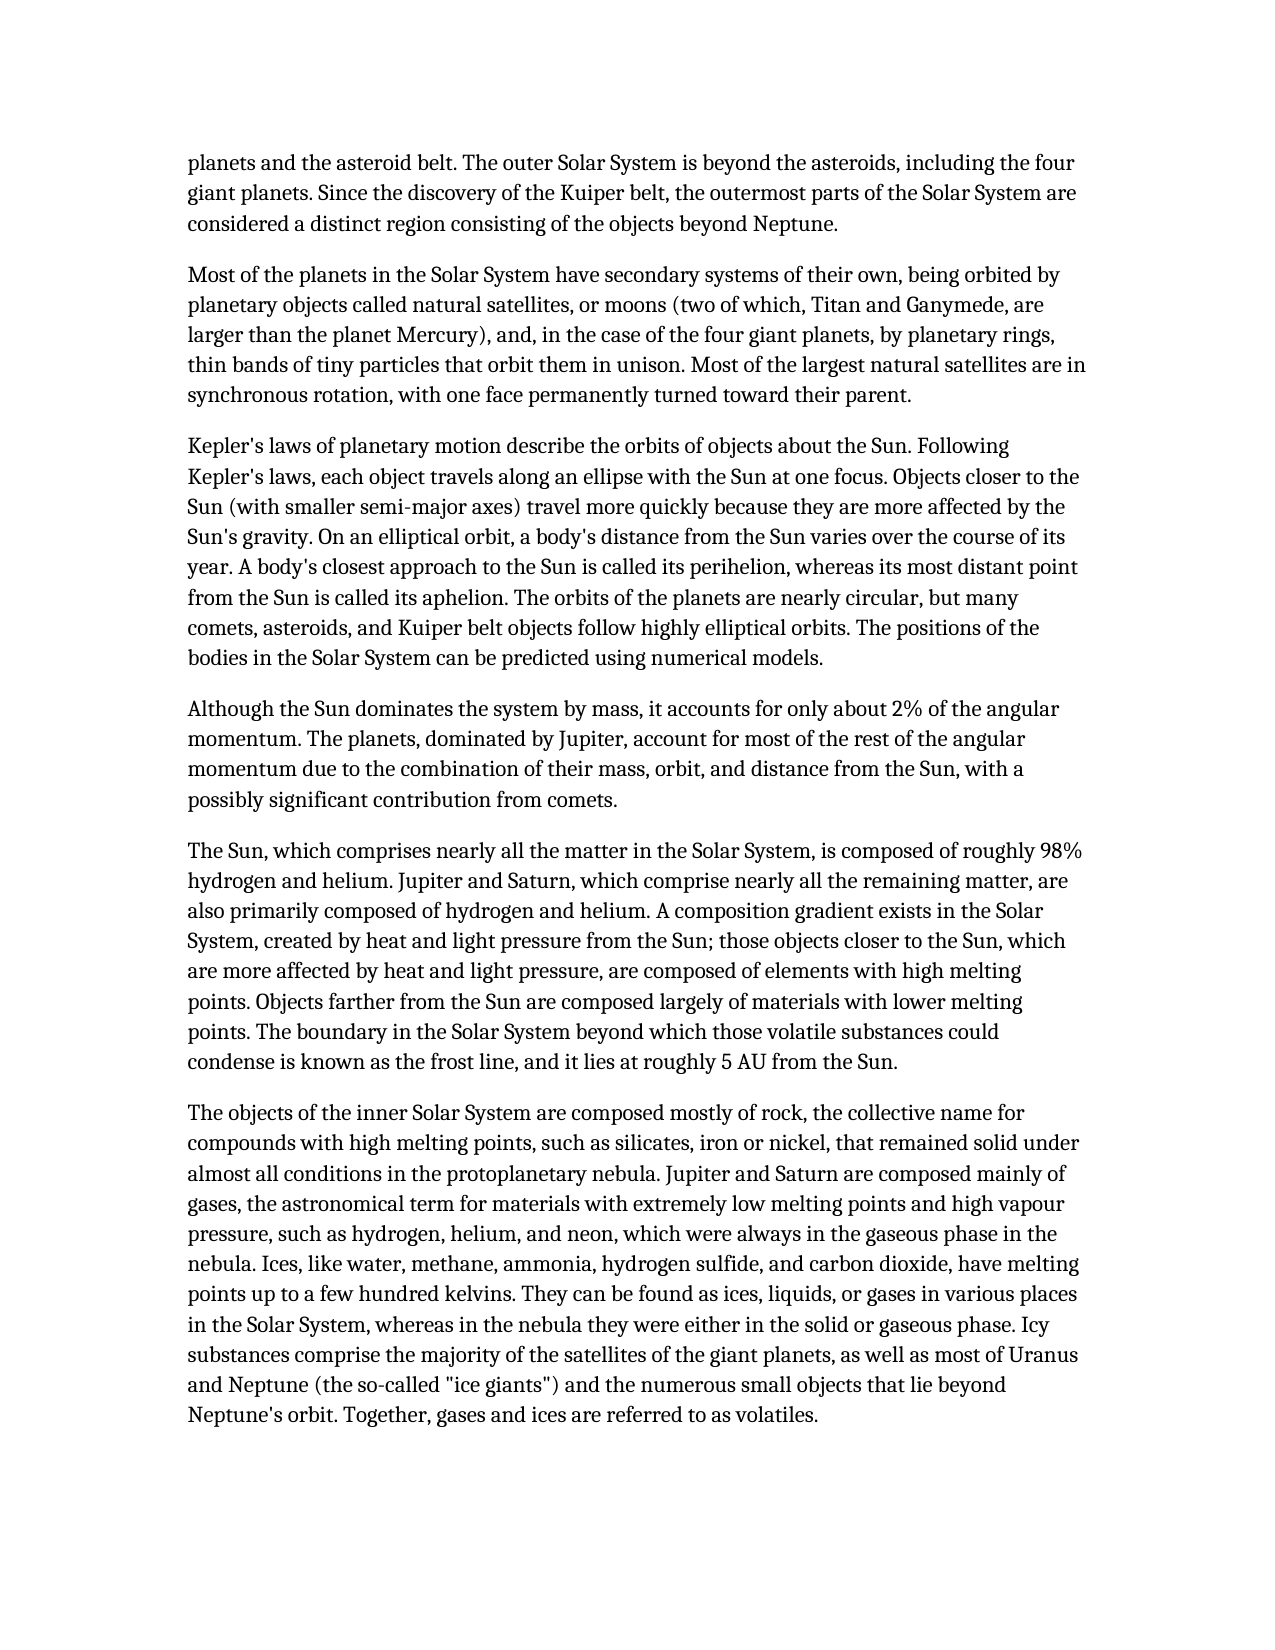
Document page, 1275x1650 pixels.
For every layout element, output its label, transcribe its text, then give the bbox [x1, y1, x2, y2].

text The objects of the inner Solar System are composed mostly of rock, the collective name for compounds with high melting points, such as silicates, iron or nickel, that remained solid under almost all conditions in the protoplanetary nebula. Jupiter and Saturn are composed mainly of gases, the astronomical term for materials with extremely low melting points and high vapour pressure, such as hydrogen, helium, and neon, which were always in the gaseous phase in the nebula. Ices, like water, methane, ammonia, hydrogen sulfide, and carbon dioxide, have melting points up to a few hundred kelvins. They can be found as ices, liquids, or gases in various places in the Solar System, whereas in the nebula they were either in the solid or gaseous phase. Icy substances comprise the majority of the satellites of the giant planets, as well as most of Uranus and Neptune (the so-called "ice giants") and the numerous small objects that lie beyond Neptune's orbit. Together, gases and ices are referred to as volatiles. [187, 1100, 1087, 1428]
text planets and the asteroid belt. The outer Solar System is beyond the asteroids, including the four giant planets. Since the discovery of the Kuiper belt, the outermost parts of the Solar System are considered a distinct region consisting of the objects beyond Neptune. [187, 150, 1087, 237]
text The Sun, which comprises nearly all the matter in the Solar System, is composed of roughly 98% hydrogen and helium. Jupiter and Saturn, which comprise nearly all the remaining matter, are also primarily composed of hydrogen and helium. A composition gradient exists in the Solar System, created by heat and light pressure from the Sun; those objects closer to the Sun, which are more affected by heat and light pressure, are composed of elements with high melting points. Objects farther from the Sun are composed largely of materials with lower melting points. The boundary in the Solar System beyond which those volatile substances could condense is known as the frost line, and it lies at roughly 5 AU from the Sun. [187, 837, 1087, 1075]
text Although the Sun dominates the system by mass, it accounts for only about 2% of the angular momentum. The planets, dominated by Jupiter, account for most of the rest of the angular momentum due to the combination of their mass, orbit, and distance from the Sun, with a possibly significant contribution from comets. [187, 696, 1087, 813]
text Most of the planets in the Solar System have secondary systems of their own, being orbited by planetary objects called natural satellites, or moons (two of which, Titan and Ganymede, are larger than the planet Mercury), and, in the case of the four giant planets, by planetary rings, thin bands of tiny particles that orbit them in unison. Most of the largest natural satellites are in synchronous rotation, with one face permanently turned toward their parent. [187, 261, 1087, 409]
text Kepler's laws of planetary motion describe the orbits of objects about the Sun. Following Kepler's laws, each object travels along an ellipse with the Sun at one focus. Objects closer to the Sun (with smaller semi-major axes) travel more quickly because they are more affected by the Sun's gravity. On an elliptical orbit, a body's distance from the Sun varies over the course of its year. A body's closest approach to the Sun is called its perihelion, whereas its most distant point from the Sun is called its aphelion. The orbits of the planets are nearly circular, but many comets, asteroids, and Kuiper belt objects follow highly elliptical orbits. The positions of the bodies in the Solar System can be predicted using numerical models. [187, 433, 1087, 671]
